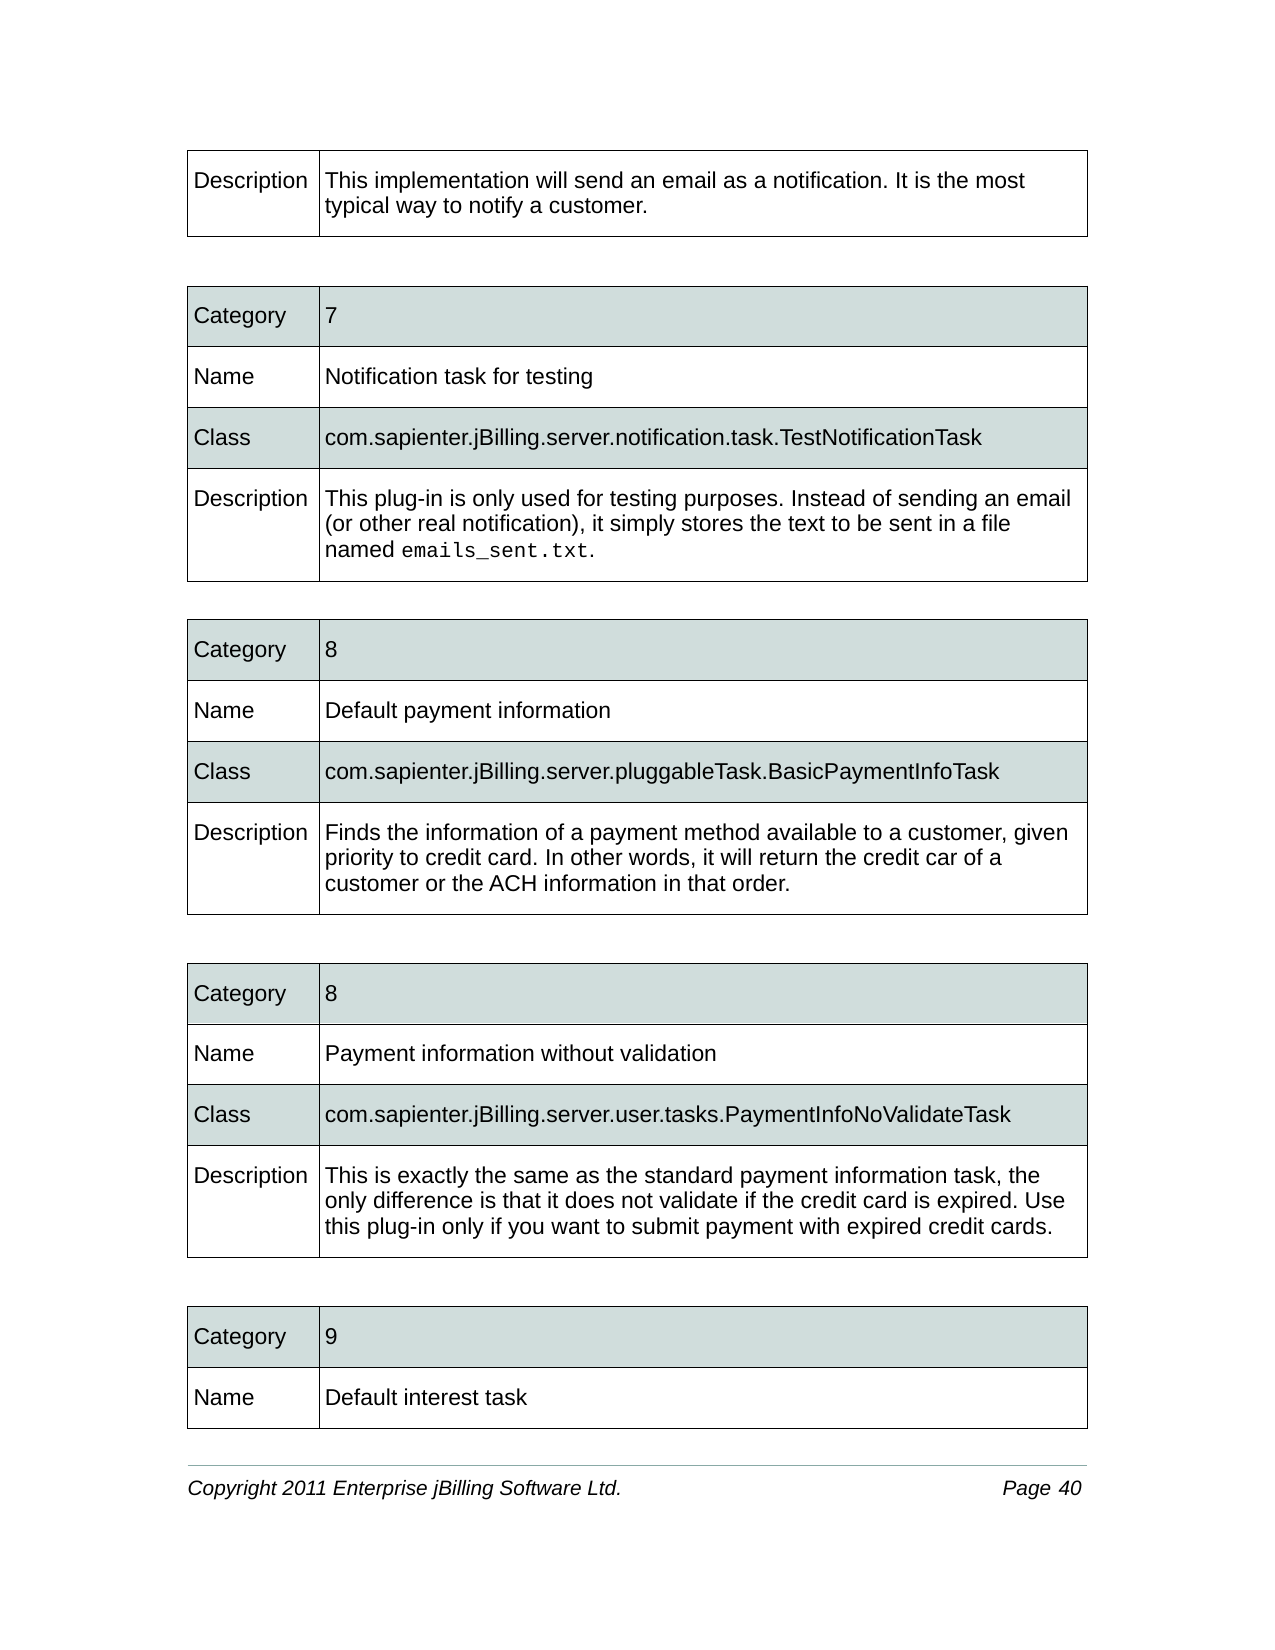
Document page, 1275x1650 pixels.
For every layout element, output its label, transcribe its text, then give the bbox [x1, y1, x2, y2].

table_header Category [188, 1307, 319, 1367]
table_header 8 [320, 620, 1087, 680]
table_cell Name [188, 1025, 319, 1084]
table_header 9 [320, 1307, 1087, 1367]
table_cell Description [188, 469, 319, 581]
table_cell Name [188, 1368, 319, 1428]
table_cell Description [188, 803, 319, 913]
table_cell Default interest task [320, 1368, 1087, 1428]
table_cell Name [188, 681, 319, 741]
table_cell Default payment information [320, 681, 1087, 741]
table_cell com.sapienter.jBilling.server.notification.task.TestNotificationTask [320, 408, 1087, 468]
table_cell Description [188, 1146, 319, 1257]
table_cell com.sapienter.jBilling.server.pluggableTask.BasicPaymentInfoTask [320, 742, 1087, 802]
table_header Category [188, 964, 319, 1023]
table_cell Class [188, 1085, 319, 1145]
table_cell com.sapienter.jBilling.server.user.tasks.PaymentInfoNoValidateTask [320, 1085, 1087, 1145]
table_header 7 [320, 287, 1087, 346]
table_cell This plug-in is only used for testing purposes. Instead of sending an email (or other real notification), it simply stores the text to be sent in a file named emails_sent.txt. [320, 469, 1087, 581]
table_cell This is exactly the same as the standard payment information task, the only difference is that it does not validate if the credit card is expired. Use this plug-in only if you want to submit payment with expired credit cards. [320, 1146, 1087, 1257]
table_cell Finds the information of a payment method available to a customer, given priority to credit card. In other words, it will return the credit car of a customer or the ACH information in that order. [320, 803, 1087, 913]
table_cell Class [188, 742, 319, 802]
table_header Category [188, 620, 319, 680]
table_cell Class [188, 408, 319, 468]
table_cell Notification task for testing [320, 347, 1087, 407]
table_header 8 [320, 964, 1087, 1023]
table_cell Payment information without validation [320, 1025, 1087, 1084]
table_cell Name [188, 347, 319, 407]
table_cell Description [188, 151, 319, 236]
table_header Category [188, 287, 319, 346]
table_cell This implementation will send an email as a notification. It is the most typical way to notify a customer. [320, 151, 1087, 236]
